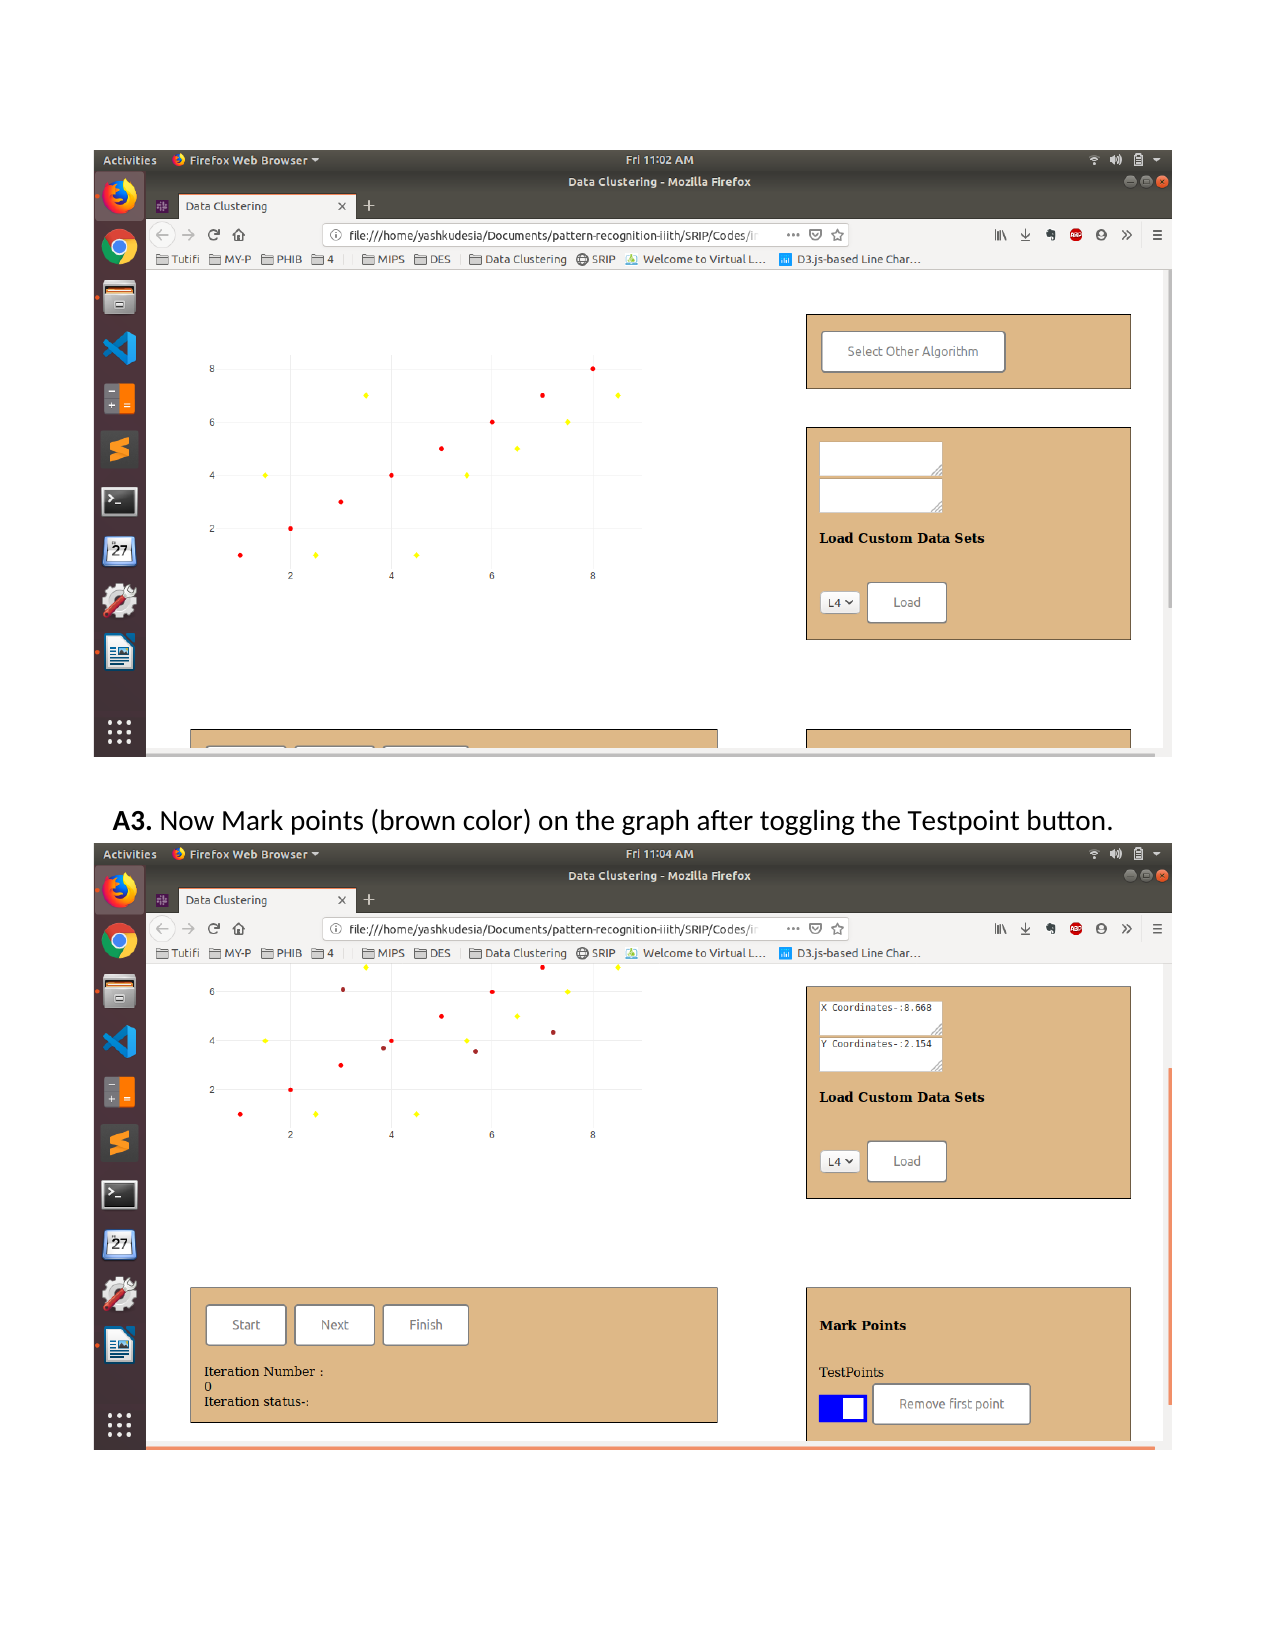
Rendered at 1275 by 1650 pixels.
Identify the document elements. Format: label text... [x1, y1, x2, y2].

text A3. Now Mark points (brown color) on the graph after toggling the Testpoint button. [112, 802, 1191, 838]
picture [93, 843, 1172, 1450]
picture [93, 150, 1172, 757]
